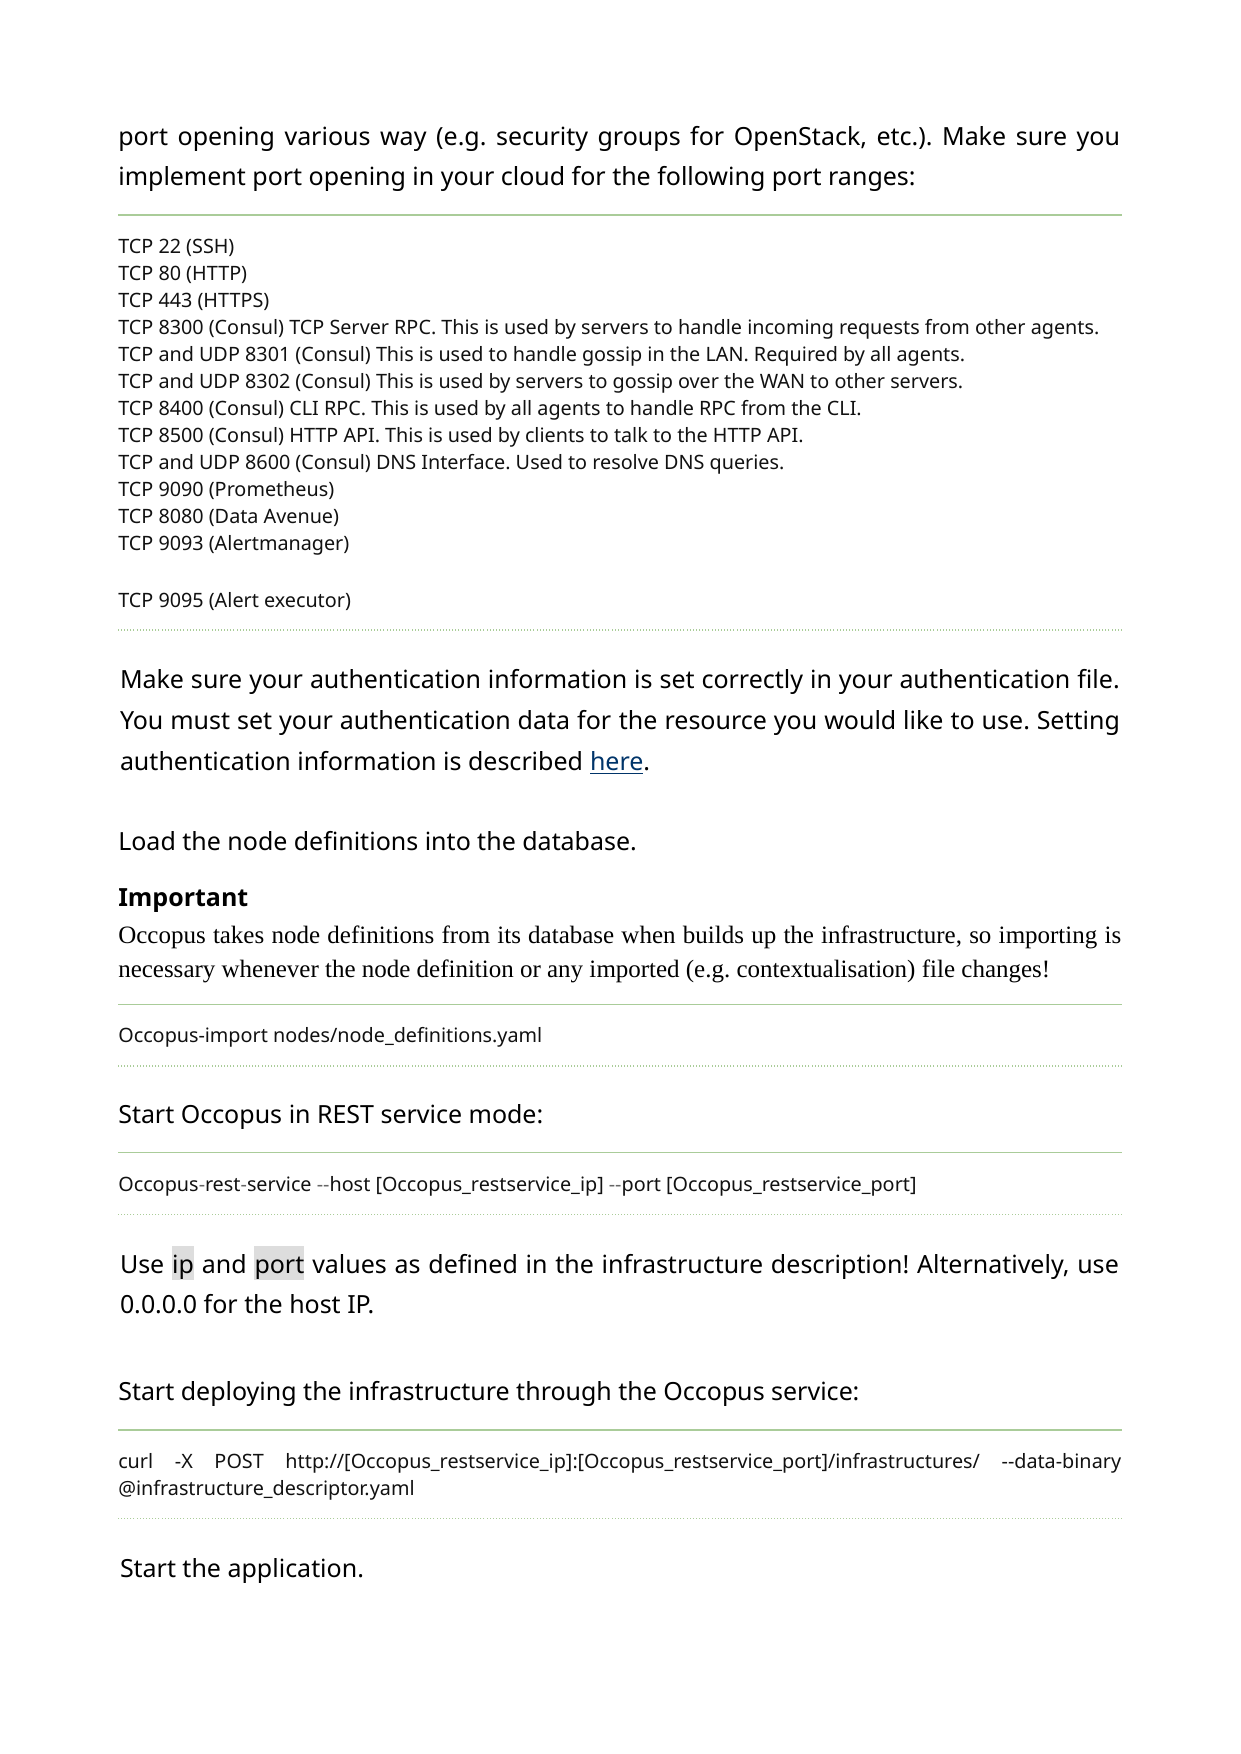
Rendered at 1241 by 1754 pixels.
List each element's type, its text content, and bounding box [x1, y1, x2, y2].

text TCP 443 (HTTPS) [118, 287, 1122, 313]
text TCP 22 (SSH) [118, 216, 1122, 259]
text TCP 8300 (Consul) TCP Server RPC. This is used by servers to handle incoming requests from other agents. [118, 313, 1122, 341]
list Make sure your authentication information is set correctly in your authentication file. You must set your authentication data for the resource you would like to use. Setting authentication information is described here. [120, 662, 1121, 778]
text TCP 8400 (Consul) CLI RPC. This is used by all agents to handle RPC from the CLI. [118, 394, 1122, 421]
text Use ip and port values as defined in the infrastructure description! Alternatively, use 0.0.0.0 for the host IP. [120, 1246, 1121, 1321]
text TCP and UDP 8302 (Consul) This is used by servers to gossip over the WAN to other servers. [118, 367, 1122, 394]
text Occopus-rest-service --host [Occopus_restservice_ip] --port [Occopus_restservice_port] [118, 1153, 1122, 1215]
text TCP 9093 (Alertmanager) [118, 529, 1122, 556]
text curl -X POST http://[Occopus_restservice_ip]:[Occopus_restservice_port]/infrastructures/ --data-binary @infrastructure_descriptor.yaml [118, 1431, 1122, 1519]
text Occopus takes node definitions from its database when builds up the infrastructure, so importing is necessary whenever the node definition or any imported (e.g. contextualisation) file changes! [118, 920, 1122, 983]
text TCP and UDP 8600 (Consul) DNS Interface. Used to resolve DNS queries. [118, 448, 1122, 475]
list port opening various way (e.g. security groups for OpenStack, etc.). Make sure you implement port opening in your cloud for the following port ranges: [118, 118, 1122, 193]
list Start Occopus in REST service mode: [118, 1096, 1122, 1131]
text TCP 8500 (Consul) HTTP API. This is used by clients to talk to the HTTP API. [118, 421, 1122, 448]
text TCP and UDP 8301 (Consul) This is used to handle gossip in the LAN. Required by all agents. [118, 341, 1122, 367]
text Occopus-import nodes/node_definitions.yaml [118, 1005, 1122, 1067]
text TCP 8080 (Data Avenue) [118, 502, 1122, 529]
list Load the node definitions into the database. [118, 824, 1122, 858]
text TCP 9095 (Alert executor) [118, 568, 1122, 631]
text TCP 80 (HTTP) [118, 259, 1122, 287]
text TCP 9090 (Prometheus) [118, 475, 1122, 502]
list Start the application. [120, 1550, 1121, 1584]
list Start deploying the infrastructure through the Occopus service: [118, 1373, 1122, 1408]
text Important [118, 879, 1122, 913]
